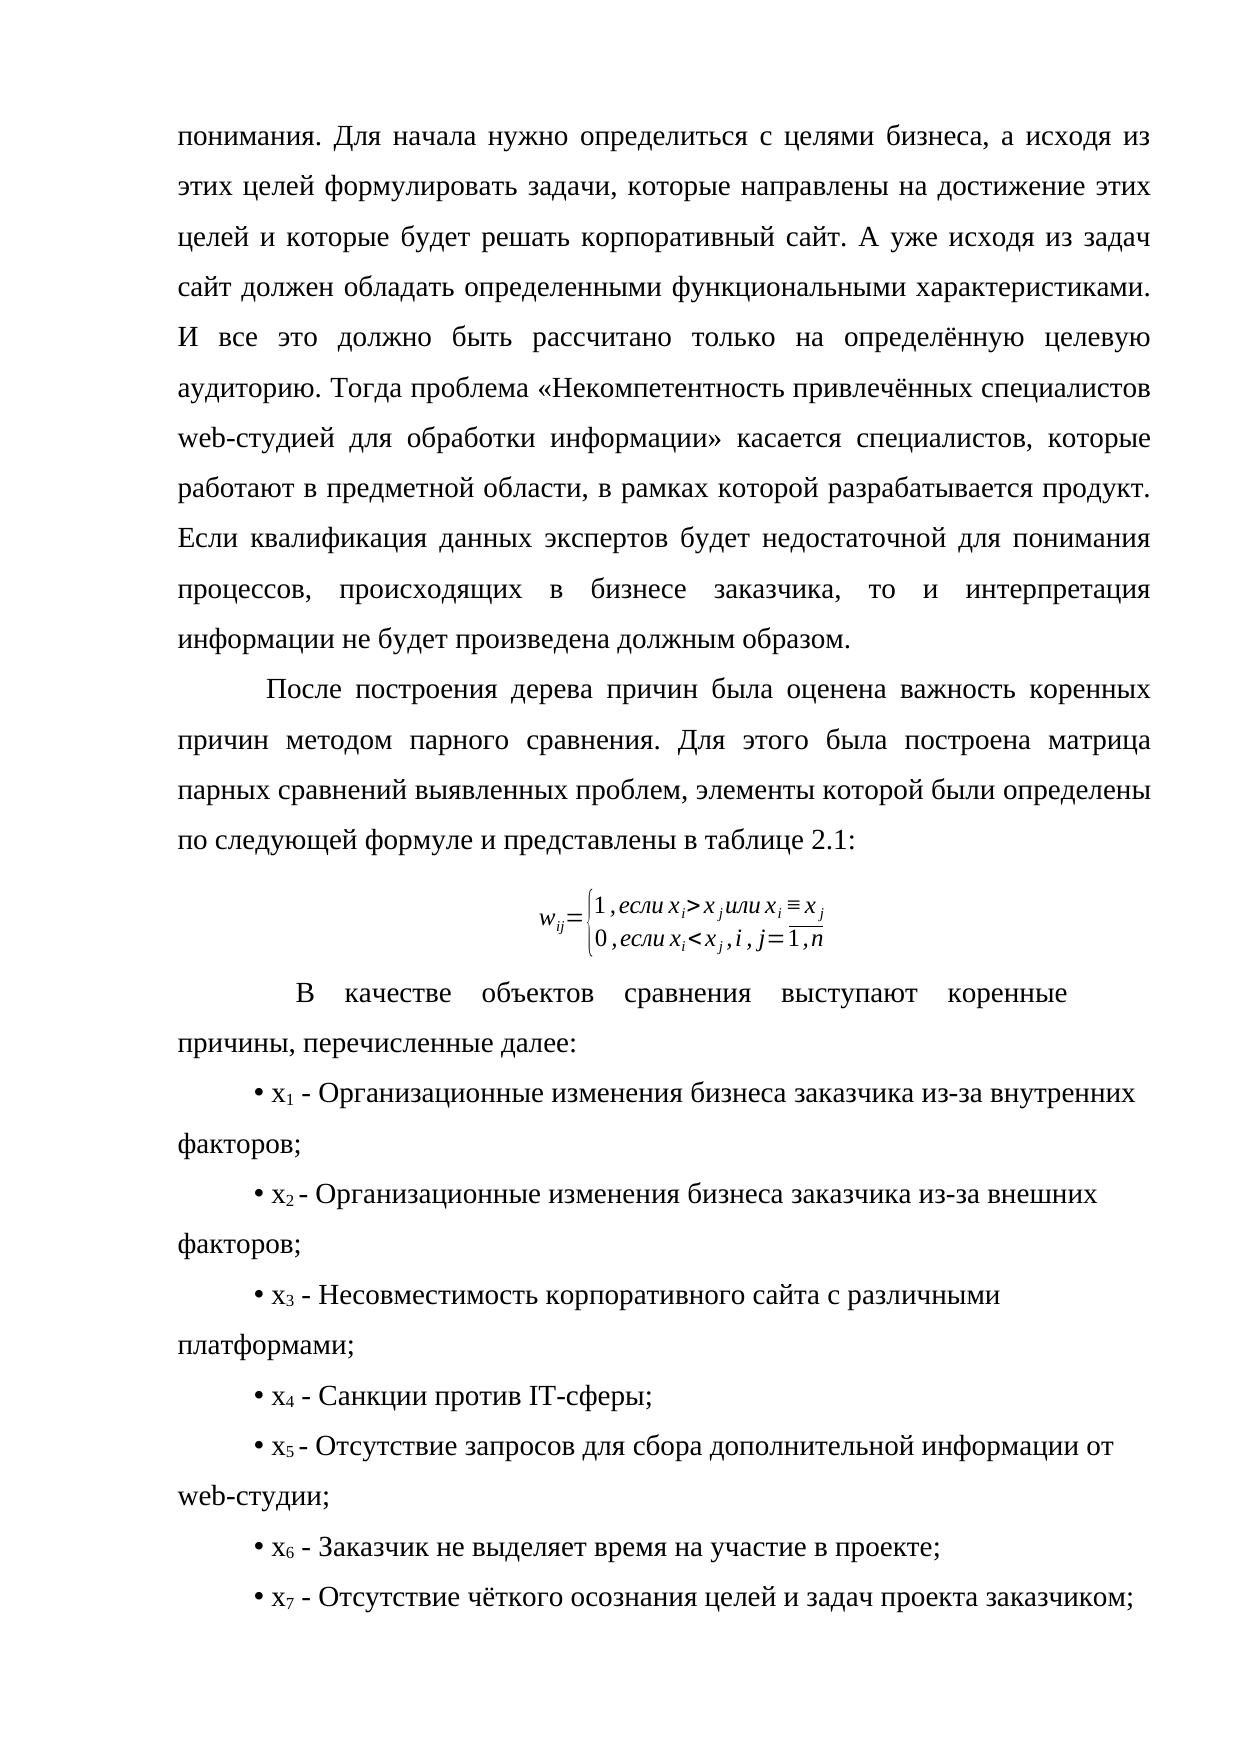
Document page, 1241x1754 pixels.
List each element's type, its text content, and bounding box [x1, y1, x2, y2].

list x6 - Заказчик не выделяет время на участие в проекте; [177, 1529, 1152, 1562]
text После построения дерева причин была оценена важность коренных причин методом парного сравнения. Для этого была построена матрица парных сравнений выявленных проблем, элементы которой были определены по следующей формуле и представлены в таблице 2.1: [177, 672, 1152, 856]
list x2 - Организационные изменения бизнеса заказчика из-за внешних факторов; [177, 1176, 1152, 1260]
list x5 - Отсутствие запросов для сбора дополнительной информации от web-студии; [177, 1428, 1152, 1512]
text В качестве объектов сравнения выступают коренные причины, перечисленные далее: [177, 975, 1068, 1059]
list x3 - Несовместимость корпоративного сайта с различными платформами; [177, 1277, 1152, 1361]
list x7 - Отсутствие чёткого осознания целей и задач проекта заказчиком; [177, 1579, 1152, 1613]
list x4 - Санкции против IT-сферы; [177, 1378, 1152, 1411]
list x1 - Организационные изменения бизнеса заказчика из-за внутренних факторов; [177, 1076, 1152, 1159]
list понимания. Для начала нужно определиться с целями бизнеса, а исходя из этих целей формулировать задачи, которые направлены на достижение этих целей и которые будет решать корпоративный сайт. А уже исходя из задач сайт должен обладать определенными функциональными характеристиками. И все это должно быть рассчитано только на определённую целевую аудиторию. Тогда проблема «Некомпетентность привлечённых специалистов web-студией для обработки информации» касается специалистов, которые работают в предметной области, в рамках которой разрабатывается продукт. Если квалификация данных экспертов будет недостаточной для понимания процессов, происходящих в бизнесе заказчика, то и интерпретация информации не будет произведена должным образом. [177, 118, 1152, 655]
